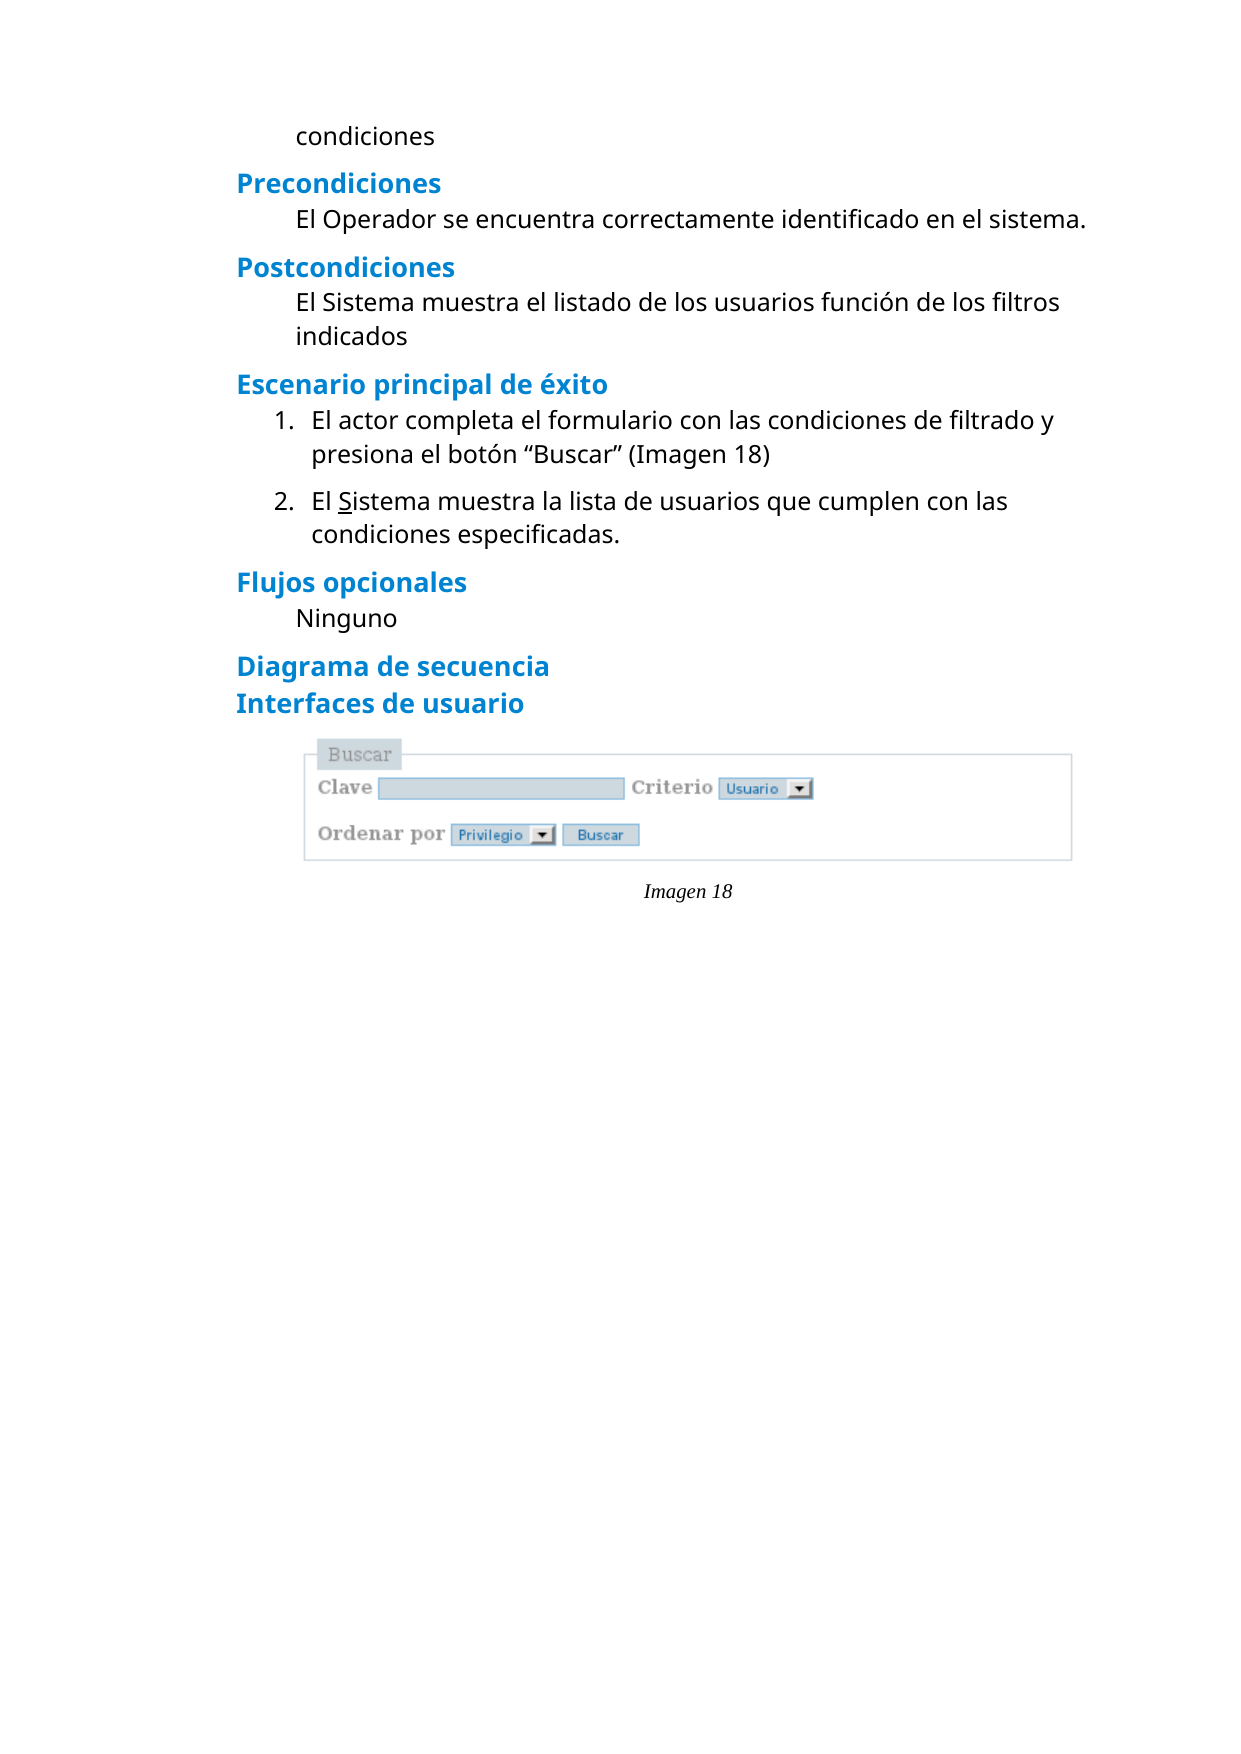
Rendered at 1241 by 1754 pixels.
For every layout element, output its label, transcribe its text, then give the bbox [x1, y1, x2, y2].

subtitle Escenario principal de éxito [236, 366, 1122, 402]
list El actor completa el formulario con las condiciones de filtrado y presiona el botón “Buscar” (Imagen 18) [274, 402, 1122, 471]
subtitle Precondiciones [236, 165, 1122, 202]
text Ninguno [295, 601, 1122, 635]
text condiciones [295, 118, 1122, 152]
text Imagen 18 [295, 879, 1082, 903]
list El Sistema muestra la lista de usuarios que cumplen con las condiciones especificadas. [274, 483, 1122, 551]
subtitle Diagrama de secuencia [236, 647, 1122, 684]
picture [295, 733, 1083, 879]
subtitle Interfaces de usuario [236, 684, 1122, 721]
text El Operador se encuentra correctamente identificado en el sistema. [295, 202, 1122, 236]
text El Sistema muestra el listado de los usuarios función de los filtros indicados [295, 285, 1122, 353]
subtitle Postcondiciones [236, 248, 1122, 285]
subtitle Flujos opcionales [236, 564, 1122, 601]
